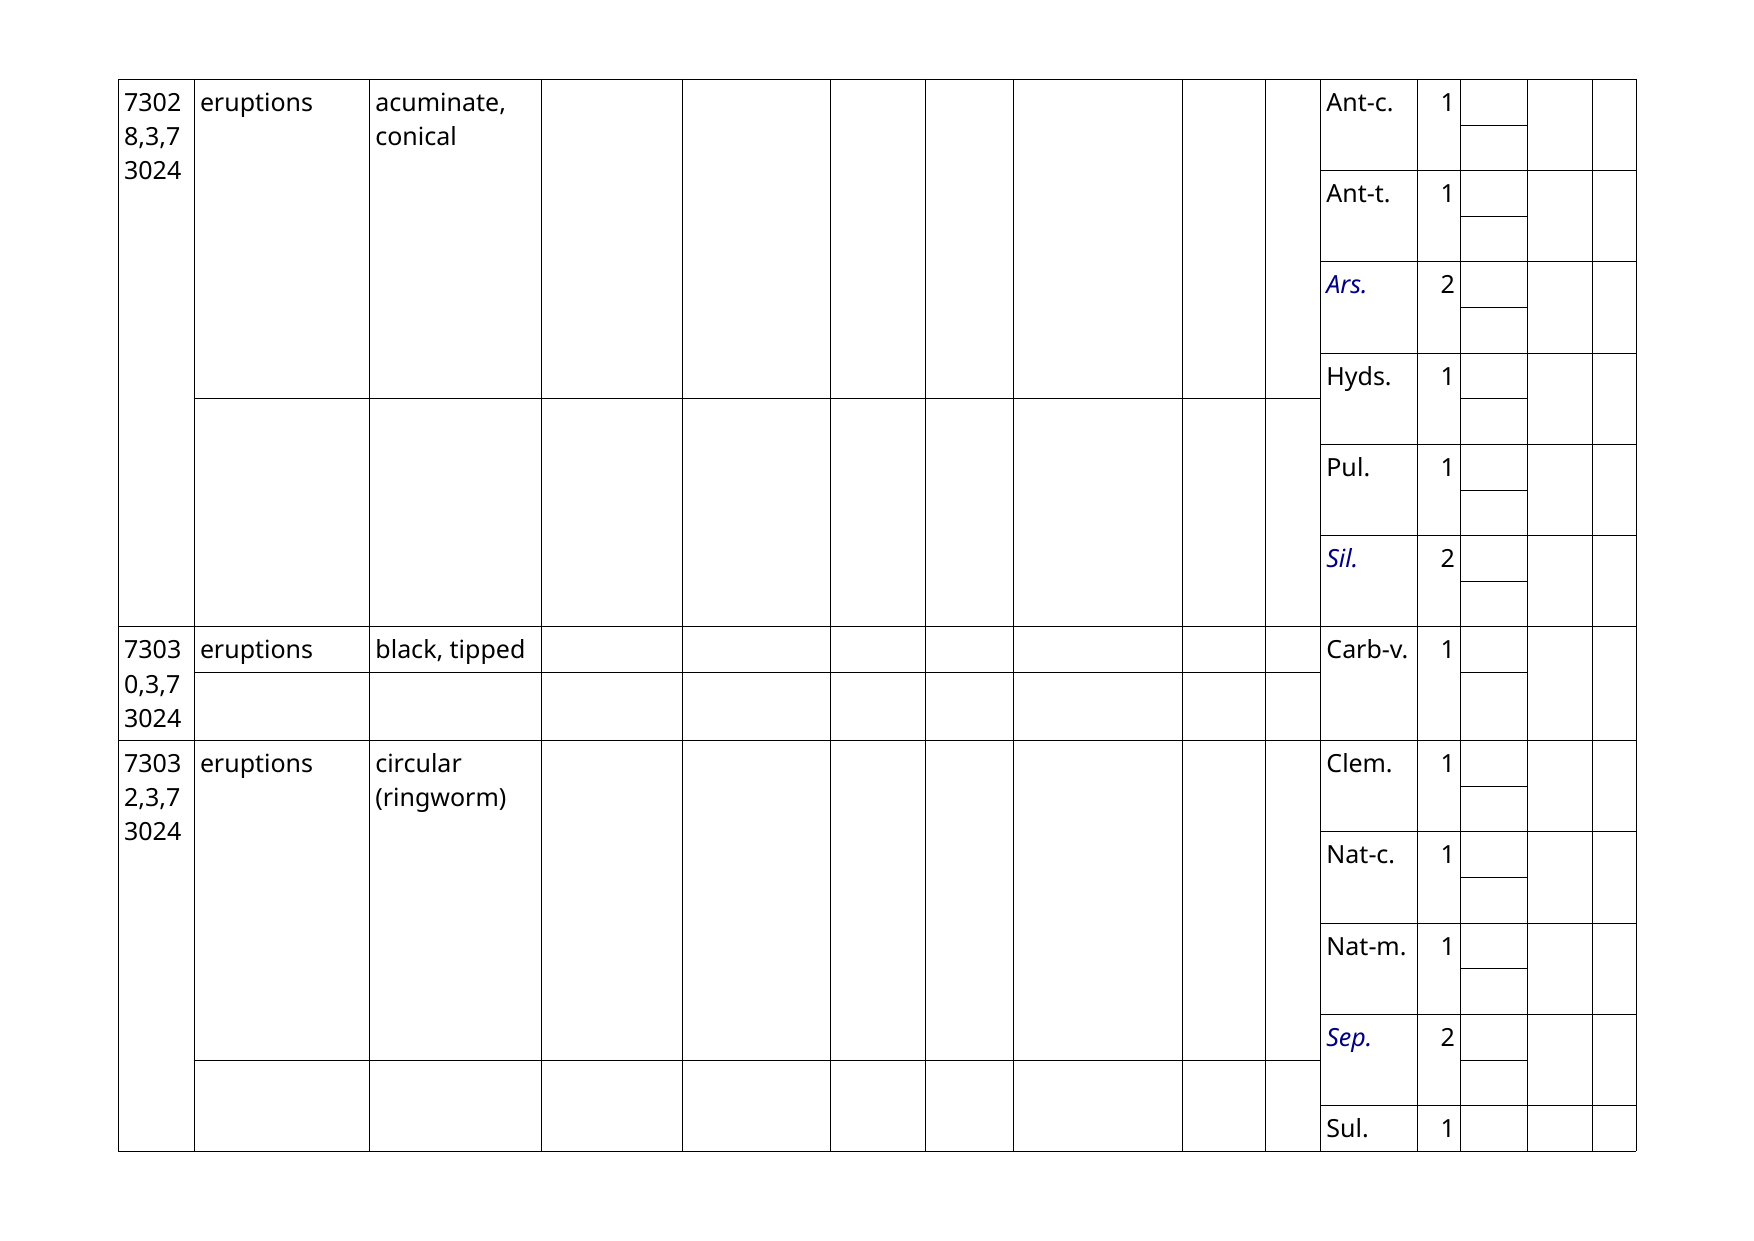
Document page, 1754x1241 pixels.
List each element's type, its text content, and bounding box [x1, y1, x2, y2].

table_cell [683, 673, 830, 740]
table_cell [1528, 445, 1592, 535]
table_cell [542, 80, 682, 398]
table_cell [1014, 741, 1182, 1059]
table_cell [1593, 536, 1636, 626]
table_cell [1528, 536, 1592, 626]
table_cell [1266, 399, 1320, 626]
table_cell [1528, 832, 1592, 923]
table_cell 1 [1418, 1106, 1460, 1151]
table_cell eruptions [195, 627, 369, 672]
table_cell [926, 1061, 1013, 1151]
table_cell [1461, 582, 1527, 626]
table_cell [1593, 832, 1636, 923]
table_cell [1461, 262, 1527, 307]
table_cell [1461, 217, 1527, 261]
table_cell [1266, 1061, 1320, 1151]
table_cell [926, 399, 1013, 626]
table_cell [1461, 787, 1527, 831]
table_cell Hyds. [1321, 354, 1417, 444]
table_cell [831, 399, 925, 626]
table_cell [1461, 832, 1527, 877]
table_cell Nat-m. [1321, 924, 1417, 1014]
table_cell [1528, 80, 1592, 170]
table_cell [1528, 1106, 1592, 1151]
table_cell [1183, 1061, 1265, 1151]
table_cell 73028,3,73024 [119, 80, 194, 626]
table_cell 1 [1418, 445, 1460, 535]
table_cell [1461, 308, 1527, 353]
table_cell Ars. [1321, 262, 1417, 353]
table_cell 1 [1418, 627, 1460, 740]
table_cell eruptions [195, 80, 369, 398]
table_cell [1528, 262, 1592, 353]
table_cell Sil. [1321, 536, 1417, 626]
table_cell [1266, 80, 1320, 398]
table_cell 2 [1418, 262, 1460, 353]
table_cell [831, 741, 925, 1059]
table_cell [370, 1061, 541, 1151]
table_cell Nat-c. [1321, 832, 1417, 923]
table_cell [1266, 673, 1320, 740]
table_cell [1593, 924, 1636, 1014]
table_cell 73030,3,73024 [119, 627, 194, 740]
table_cell [542, 741, 682, 1059]
table_cell [1183, 399, 1265, 626]
table_cell [1014, 80, 1182, 398]
table_cell [831, 80, 925, 398]
table_cell [1461, 354, 1527, 398]
table_cell [542, 1061, 682, 1151]
table_cell [1183, 673, 1265, 740]
table_cell [542, 627, 682, 672]
table_cell [1528, 627, 1592, 740]
table_cell [370, 673, 541, 740]
table_cell Ant-c. [1321, 80, 1417, 170]
table_cell [1461, 673, 1527, 740]
table_cell [1183, 741, 1265, 1059]
table_cell [1593, 262, 1636, 353]
table_cell [1266, 741, 1320, 1059]
table_cell Sep. [1321, 1015, 1417, 1105]
table_cell [1266, 627, 1320, 672]
table_cell black, tipped [370, 627, 541, 672]
table_cell [1528, 1015, 1592, 1105]
table_cell 1 [1418, 924, 1460, 1014]
table_cell 73032,3,73024 [119, 741, 194, 1151]
table_cell [1014, 627, 1182, 672]
table_cell [831, 673, 925, 740]
table_cell [683, 741, 830, 1059]
table_cell [195, 399, 369, 626]
table_cell [1014, 673, 1182, 740]
table_cell [926, 741, 1013, 1059]
table_cell [1593, 354, 1636, 444]
table_cell [831, 1061, 925, 1151]
table_cell [683, 80, 830, 398]
table_cell 1 [1418, 832, 1460, 923]
table_cell [1461, 80, 1527, 124]
table_cell Ant-t. [1321, 171, 1417, 261]
table_cell [1461, 171, 1527, 216]
table_cell [1461, 924, 1527, 968]
table_cell [683, 1061, 830, 1151]
table_cell [1461, 445, 1527, 489]
table_cell circular (ringworm) [370, 741, 541, 1059]
table_cell [1593, 1106, 1636, 1151]
table_cell Carb-v. [1321, 627, 1417, 740]
table_cell [195, 1061, 369, 1151]
table_cell 1 [1418, 171, 1460, 261]
table_cell 1 [1418, 80, 1460, 170]
table_cell 2 [1418, 1015, 1460, 1105]
table_cell [831, 627, 925, 672]
table_cell [1593, 627, 1636, 740]
table_cell [1593, 445, 1636, 535]
table_cell [542, 399, 682, 626]
table_cell Sul. [1321, 1106, 1417, 1151]
table_cell [1593, 741, 1636, 831]
table_cell [1461, 1061, 1527, 1105]
table_cell [1461, 627, 1527, 672]
table_cell 1 [1418, 741, 1460, 831]
table_cell [1183, 80, 1265, 398]
table_cell [1461, 969, 1527, 1014]
table_cell [1593, 171, 1636, 261]
table_cell 2 [1418, 536, 1460, 626]
table_cell acuminate, conical [370, 80, 541, 398]
table_cell [1528, 171, 1592, 261]
table_cell [1461, 536, 1527, 581]
table_cell Clem. [1321, 741, 1417, 831]
table_cell [1461, 1015, 1527, 1059]
table_cell [1461, 126, 1527, 170]
table_cell [926, 673, 1013, 740]
table_cell [1461, 399, 1527, 444]
table_cell [1528, 924, 1592, 1014]
table_cell [1461, 878, 1527, 923]
table_cell [683, 627, 830, 672]
table_cell [926, 627, 1013, 672]
table_cell [195, 673, 369, 740]
table_cell [1528, 354, 1592, 444]
table_cell [1461, 491, 1527, 535]
table_cell [683, 399, 830, 626]
table_cell 1 [1418, 354, 1460, 444]
table_cell [1593, 80, 1636, 170]
table_cell [1014, 1061, 1182, 1151]
table_cell [542, 673, 682, 740]
table_cell [1183, 627, 1265, 672]
table_cell [926, 80, 1013, 398]
table_cell [1014, 399, 1182, 626]
table_cell eruptions [195, 741, 369, 1059]
table_cell [1593, 1015, 1636, 1105]
table_cell [370, 399, 541, 626]
table_cell [1461, 1106, 1527, 1151]
table_cell [1461, 741, 1527, 786]
table_cell Pul. [1321, 445, 1417, 535]
table_cell [1528, 741, 1592, 831]
